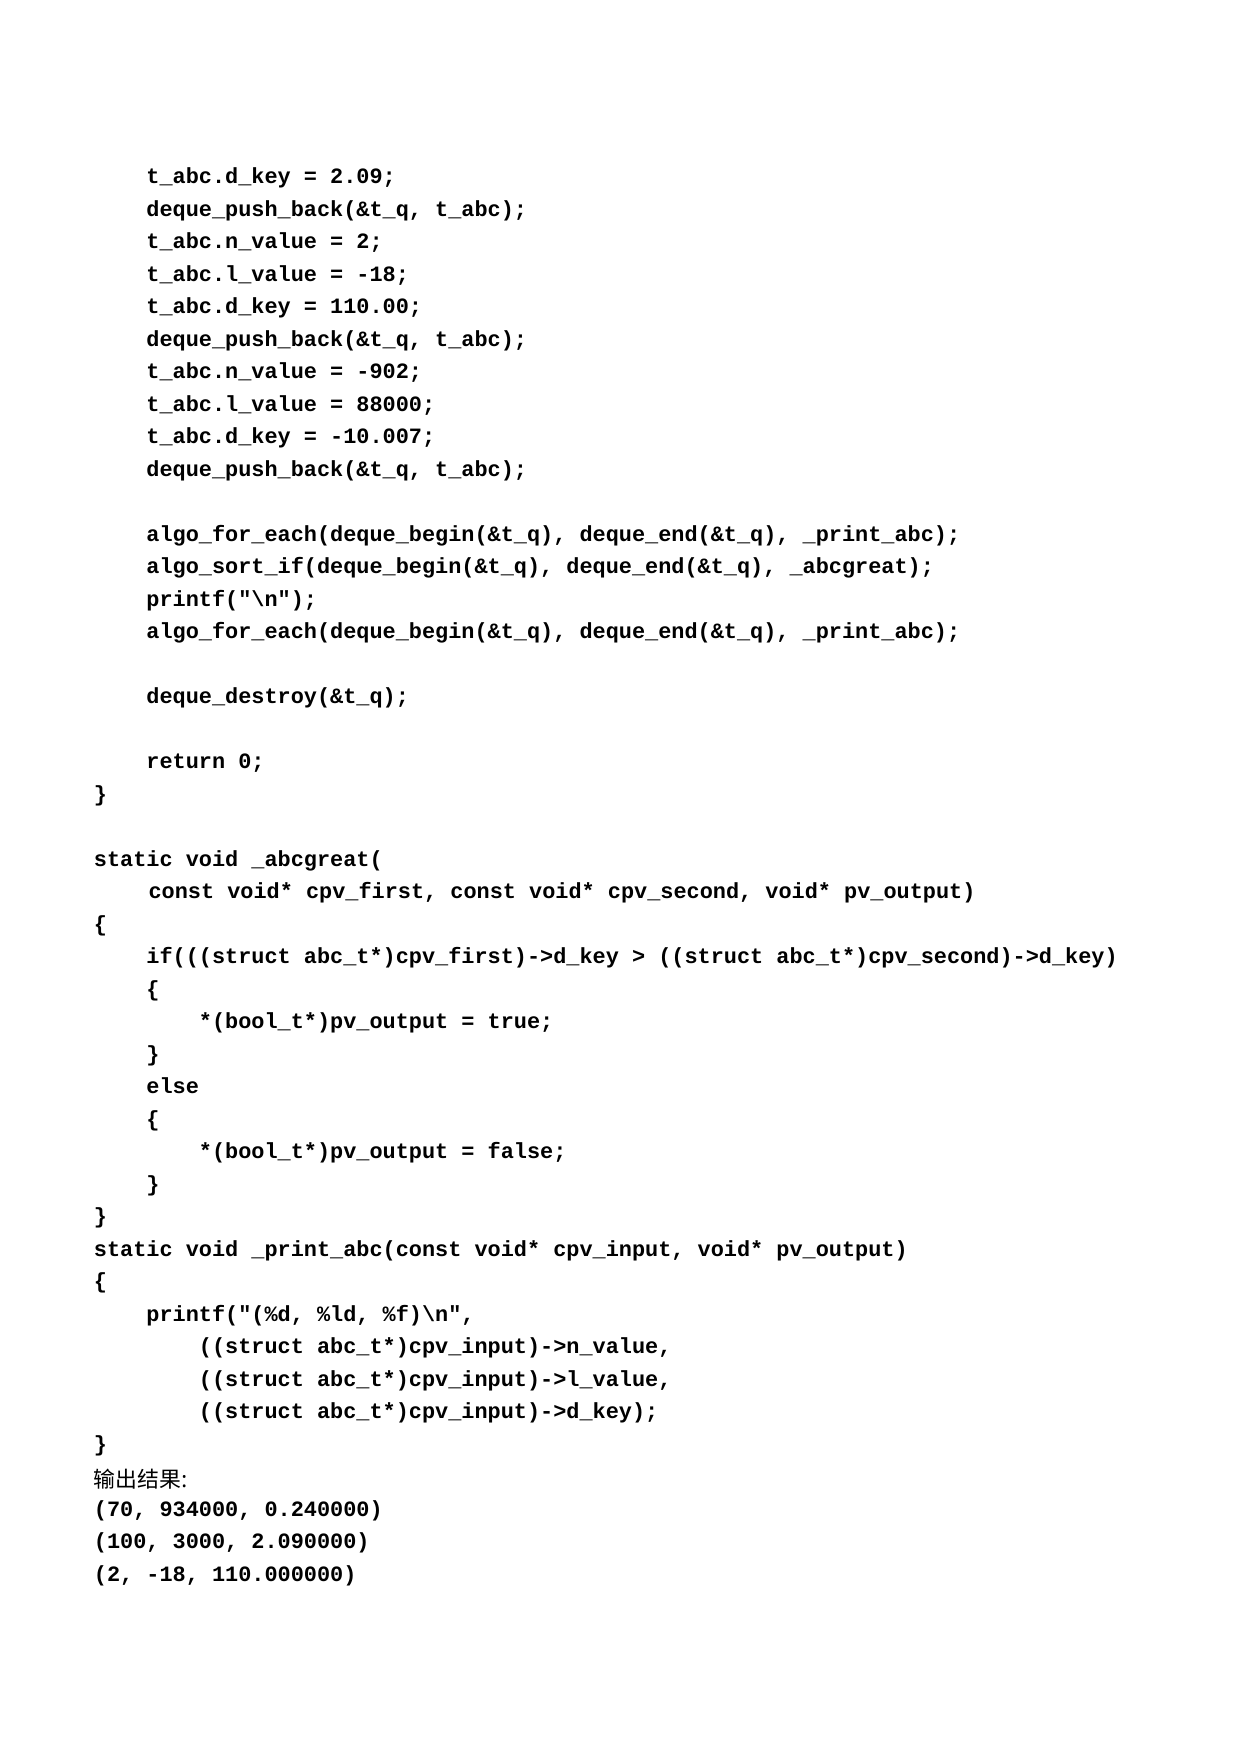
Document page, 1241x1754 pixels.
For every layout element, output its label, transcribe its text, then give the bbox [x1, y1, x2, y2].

text (70, 934000, 0.240000) [94, 1494, 1144, 1527]
text t_abc.d_key = 2.09; [94, 162, 1144, 194]
text deque_push_back(&t_q, t_abc); [94, 194, 1144, 227]
text t_abc.n_value = -902; [94, 357, 1144, 389]
text return 0; [94, 747, 1144, 779]
text printf("(%d, %ld, %f)\n", [94, 1299, 1144, 1332]
text t_abc.l_value = -18; [94, 259, 1144, 292]
text } [94, 1202, 1144, 1234]
text t_abc.l_value = 88000; [94, 389, 1144, 422]
text { [94, 1267, 1144, 1299]
text (100, 3000, 2.090000) [94, 1527, 1144, 1559]
text (2, -18, 110.000000) [94, 1559, 1144, 1592]
text deque_destroy(&t_q); [94, 682, 1144, 714]
text *(bool_t*)pv_output = true; [94, 1007, 1144, 1039]
text algo_for_each(deque_begin(&t_q), deque_end(&t_q), _print_abc); [94, 617, 1144, 649]
text const void* cpv_first, const void* cpv_second, void* pv_output) [94, 877, 1144, 909]
text *(bool_t*)pv_output = false; [94, 1137, 1144, 1169]
text ((struct abc_t*)cpv_input)->n_value, [94, 1332, 1144, 1364]
text } [94, 1429, 1144, 1462]
text printf("\n"); [94, 584, 1144, 617]
text { [94, 1104, 1144, 1137]
text { [94, 974, 1144, 1007]
text algo_for_each(deque_begin(&t_q), deque_end(&t_q), _print_abc); [94, 519, 1144, 552]
text t_abc.d_key = 110.00; [94, 292, 1144, 324]
text static void _print_abc(const void* cpv_input, void* pv_output) [94, 1234, 1144, 1267]
text 输出结果: [94, 1462, 1144, 1494]
text } [94, 1039, 1144, 1072]
text else [94, 1072, 1144, 1104]
text } [94, 779, 1144, 812]
text ((struct abc_t*)cpv_input)->l_value, [94, 1364, 1144, 1397]
text } [94, 1169, 1144, 1202]
text if(((struct abc_t*)cpv_first)->d_key > ((struct abc_t*)cpv_second)->d_key) [94, 942, 1144, 974]
text deque_push_back(&t_q, t_abc); [94, 324, 1144, 357]
text ((struct abc_t*)cpv_input)->d_key); [94, 1397, 1144, 1429]
text algo_sort_if(deque_begin(&t_q), deque_end(&t_q), _abcgreat); [94, 552, 1144, 584]
text t_abc.d_key = -10.007; [94, 422, 1144, 454]
text t_abc.n_value = 2; [94, 227, 1144, 259]
text static void _abcgreat( [94, 844, 1144, 877]
text deque_push_back(&t_q, t_abc); [94, 454, 1144, 487]
text { [94, 909, 1144, 942]
